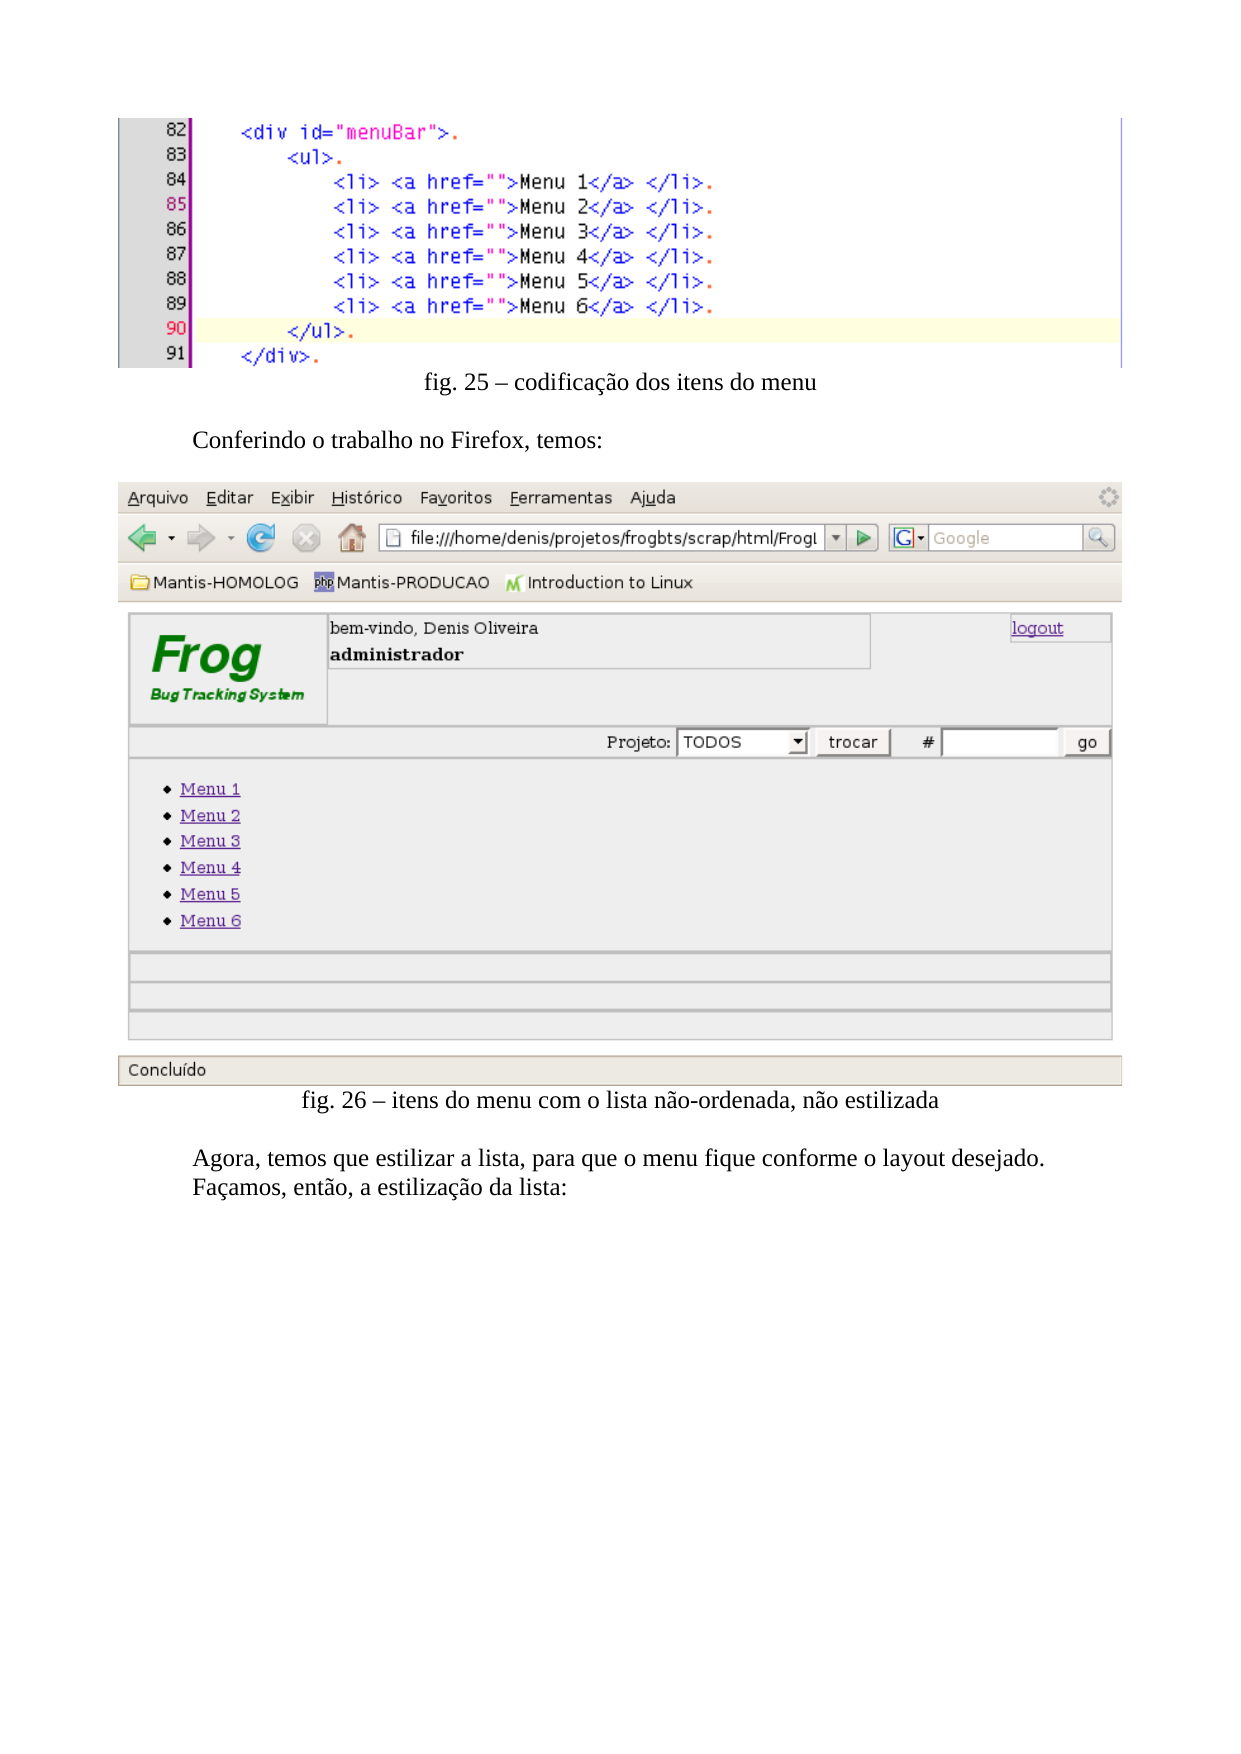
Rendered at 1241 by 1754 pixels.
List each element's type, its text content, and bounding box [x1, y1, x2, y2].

text fig. 25 – codificação dos itens do menu [118, 368, 1122, 396]
text Conferindo o trabalho no Firefox, temos: [118, 425, 1122, 454]
picture [118, 118, 1123, 368]
text fig. 26 – itens do menu com o lista não-ordenada, não estilizada [118, 1086, 1122, 1114]
text Façamos, então, a estilização da lista: [118, 1172, 1122, 1201]
picture [118, 482, 1123, 1086]
text Agora, temos que estilizar a lista, para que o menu fique conforme o layout desejado. [118, 1143, 1122, 1172]
